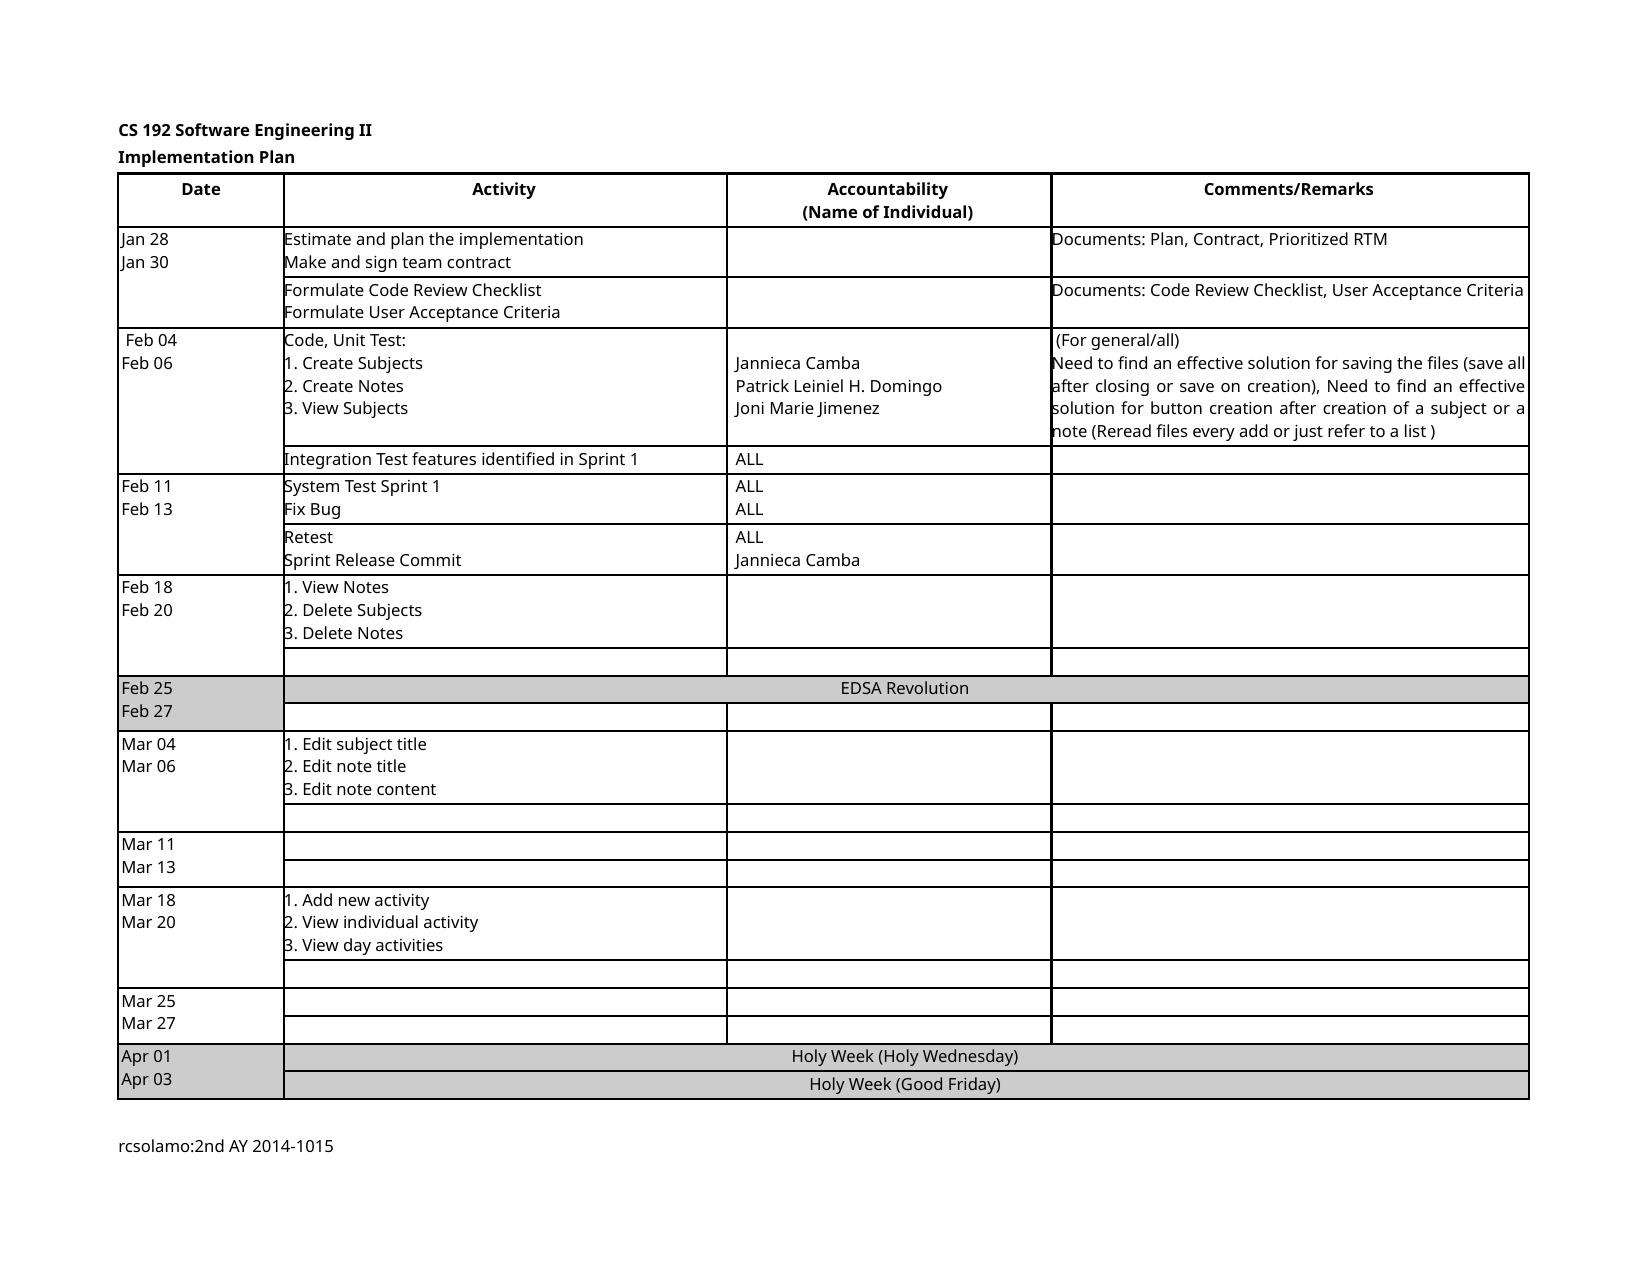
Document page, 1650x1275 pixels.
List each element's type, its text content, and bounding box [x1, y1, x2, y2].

table_cell [728, 961, 1050, 987]
table_cell [728, 989, 1050, 1015]
table_cell ALL [728, 447, 1050, 473]
table_cell [1053, 961, 1528, 987]
table_cell [728, 576, 1050, 647]
table_cell (For general/all) Need to find an effective solution for saving the files (save all after closing or save on creation), Need to find an effective solution for button creation after creation of a subject or a note (Reread files every add or just refer to a list ) [1053, 329, 1528, 445]
table_cell Feb 04 Feb 06 [119, 329, 283, 473]
table_cell [1053, 447, 1528, 473]
table_cell [1053, 989, 1528, 1015]
table_cell Feb 11 Feb 13 [119, 475, 283, 574]
table_cell Jannieca Camba Patrick Leiniel H. Domingo Joni Marie Jimenez [728, 329, 1050, 445]
table_cell 1. Add new activity 2. View individual activity 3. View day activities [285, 888, 726, 959]
table_cell [1053, 732, 1528, 803]
table_cell Holy Week (Good Friday) [285, 1072, 1528, 1098]
table_header Comments/Remarks [1053, 175, 1528, 226]
table_cell System Test Sprint 1 Fix Bug [285, 475, 726, 523]
table_cell [1053, 888, 1528, 959]
table_header Activity [285, 175, 726, 226]
table_cell Mar 11 Mar 13 [119, 833, 283, 886]
table_cell [285, 649, 726, 674]
table_cell [728, 888, 1050, 959]
table_cell [728, 1017, 1050, 1042]
table_cell 1. Edit subject title 2. Edit note title 3. Edit note content [285, 732, 726, 803]
table_cell Mar 18 Mar 20 [119, 888, 283, 987]
table_cell [1053, 1017, 1528, 1042]
table_cell [285, 861, 726, 886]
table_cell [728, 649, 1050, 674]
table_cell [728, 732, 1050, 803]
table_cell Feb 25 Feb 27 [119, 677, 283, 730]
table_cell Documents: Plan, Contract, Prioritized RTM [1053, 228, 1528, 276]
table_cell Holy Week (Holy Wednesday) [285, 1045, 1528, 1070]
table_cell [285, 1017, 726, 1042]
table_cell [1053, 649, 1528, 674]
text CS 192 Software Engineering II [118, 118, 1532, 141]
text Implementation Plan [118, 145, 1532, 168]
table_cell [1053, 475, 1528, 523]
table_cell ALL Jannieca Camba [728, 525, 1050, 574]
table_cell Code, Unit Test: 1. Create Subjects 2. Create Notes 3. View Subjects [285, 329, 726, 445]
table_cell [1053, 805, 1528, 831]
table_cell [1053, 833, 1528, 858]
table_cell [285, 989, 726, 1015]
table_cell Estimate and plan the implementation Make and sign team contract [285, 228, 726, 276]
table_cell [728, 805, 1050, 831]
table_cell [285, 805, 726, 831]
table_cell [728, 278, 1050, 327]
table_cell Retest Sprint Release Commit [285, 525, 726, 574]
table_cell Jan 28 Jan 30 [119, 228, 283, 327]
table_header Accountability (Name of Individual) [728, 175, 1050, 226]
table_cell [728, 833, 1050, 858]
table_cell Mar 04 Mar 06 [119, 732, 283, 831]
table_cell Feb 18 Feb 20 [119, 576, 283, 674]
table_cell [285, 961, 726, 987]
table_cell ALL ALL [728, 475, 1050, 523]
table_header Date [119, 175, 283, 226]
table_cell Apr 01 Apr 03 [119, 1045, 283, 1098]
table_cell [1053, 861, 1528, 886]
table_cell [1053, 704, 1528, 730]
table_cell [1053, 525, 1528, 574]
table_cell [728, 228, 1050, 276]
table_cell Mar 25 Mar 27 [119, 989, 283, 1042]
table_cell Formulate Code Review Checklist Formulate User Acceptance Criteria [285, 278, 726, 327]
table_cell EDSA Revolution [285, 677, 1528, 702]
table_cell [1053, 576, 1528, 647]
table_cell [728, 861, 1050, 886]
table_cell 1. View Notes 2. Delete Subjects 3. Delete Notes [285, 576, 726, 647]
table_cell Integration Test features identified in Sprint 1 [285, 447, 726, 473]
table_cell [285, 833, 726, 858]
table_cell [285, 704, 726, 730]
table_cell [728, 704, 1050, 730]
table_cell Documents: Code Review Checklist, User Acceptance Criteria [1053, 278, 1528, 327]
